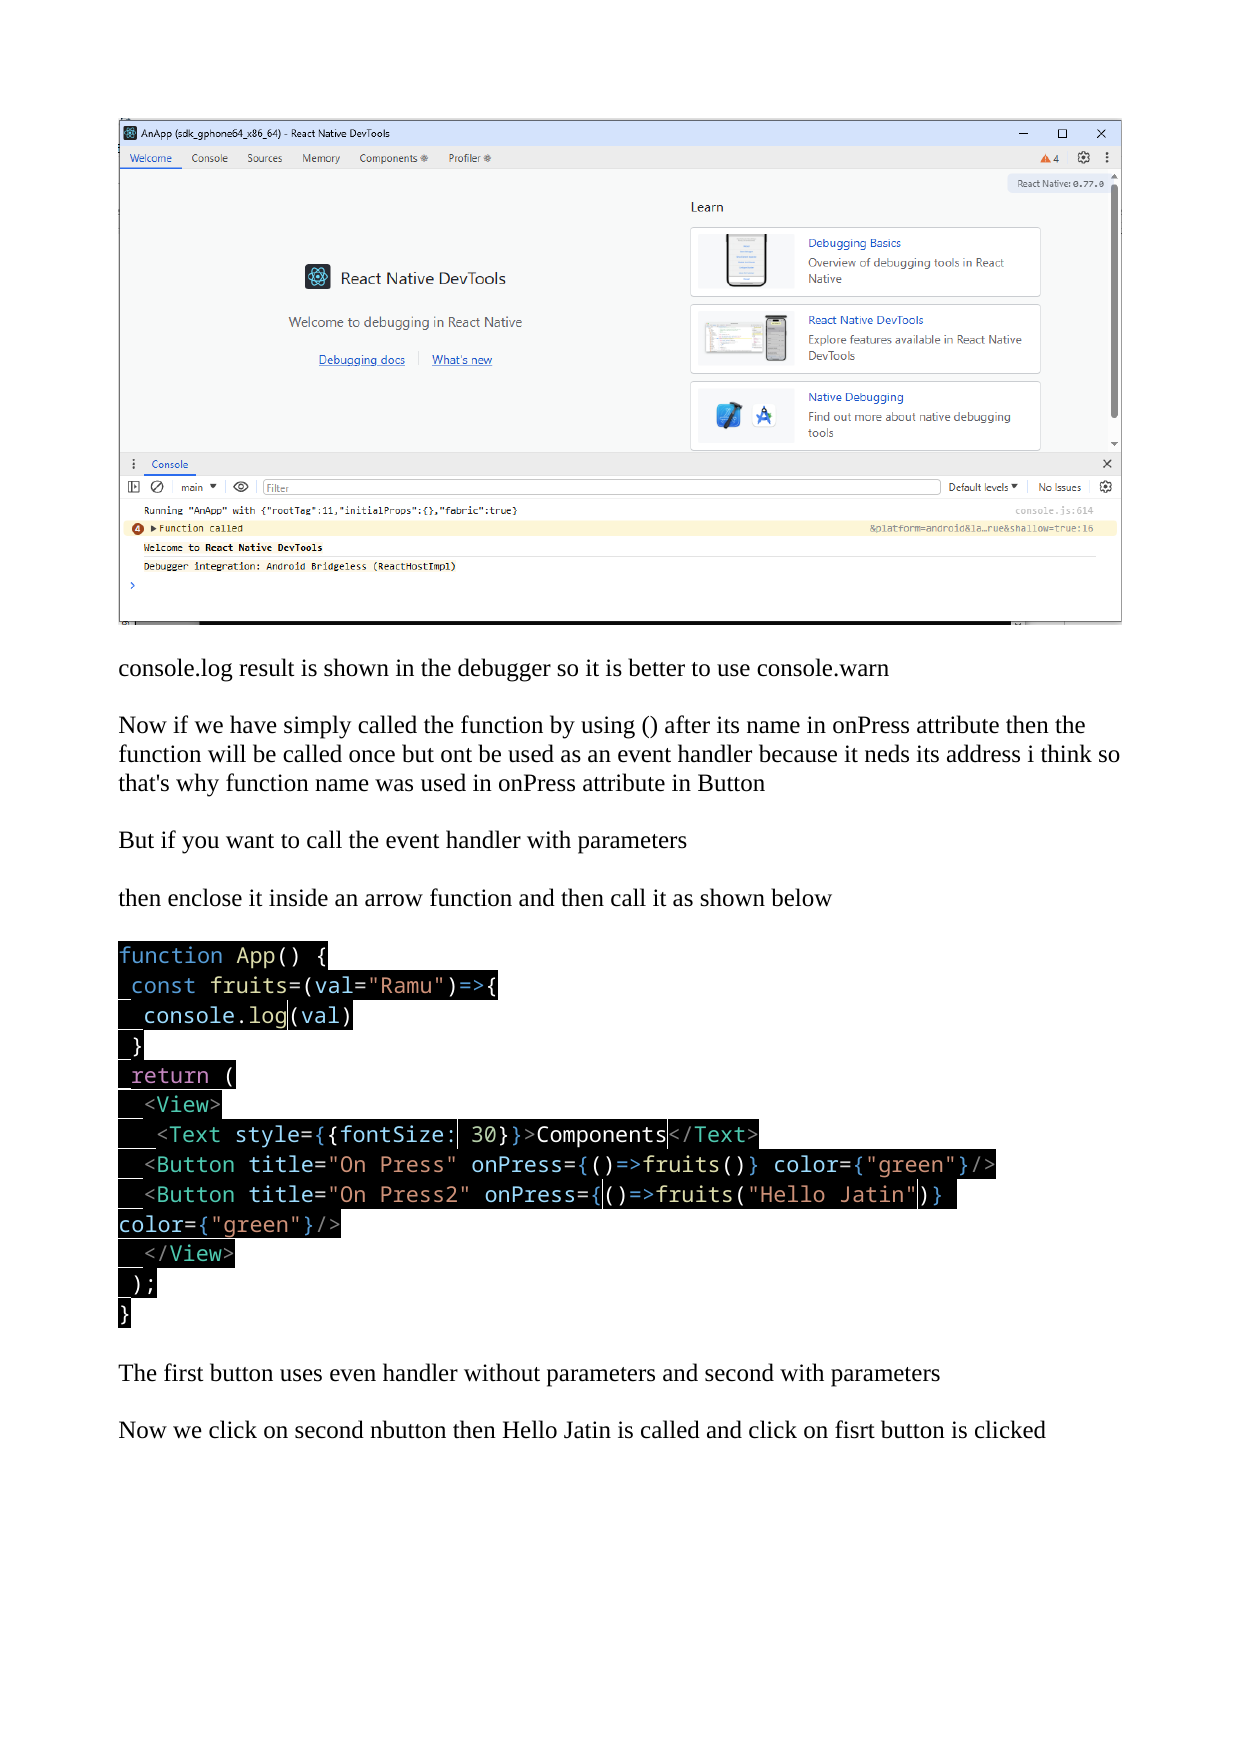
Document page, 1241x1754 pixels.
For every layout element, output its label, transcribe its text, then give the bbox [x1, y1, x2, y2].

text } [118, 1030, 1122, 1060]
text Now if we have simply called the function by using () after its name in onPress attribute then the function will be called once but ont be used as an event handler because it neds its address i think so that's why function name was used in onPress attribute in Button [118, 711, 1122, 797]
text function App() { [118, 941, 1122, 970]
text Now we click on second nbutton then Hello Jatin is called and click on fisrt button is clicked [118, 1415, 1122, 1444]
text <View> [118, 1089, 1122, 1119]
text } [118, 1298, 1122, 1328]
text <Button title="On Press" onPress={()=>fruits()} color={"green"}/> [118, 1149, 1122, 1179]
text ); [118, 1268, 1122, 1298]
picture [118, 118, 1122, 625]
text </View> [118, 1238, 1122, 1268]
text return ( [118, 1060, 1122, 1089]
text But if you want to call the event handler with parameters [118, 826, 1122, 854]
text const fruits=(val="Ramu")=>{ [118, 970, 1122, 1000]
text then enclose it inside an arrow function and then call it as shown below [118, 883, 1122, 912]
text console.log(val) [118, 1000, 1122, 1030]
text console.log result is shown in the debugger so it is better to use console.warn [118, 653, 1122, 682]
text The first button uses even handler without parameters and second with parameters [118, 1358, 1122, 1386]
text <Button title="On Press2" onPress={()=>fruits("Hello Jatin")} color={"green"}/> [118, 1179, 1122, 1238]
text <Text style={{fontSize: 30}}>Components</Text> [118, 1119, 1122, 1149]
